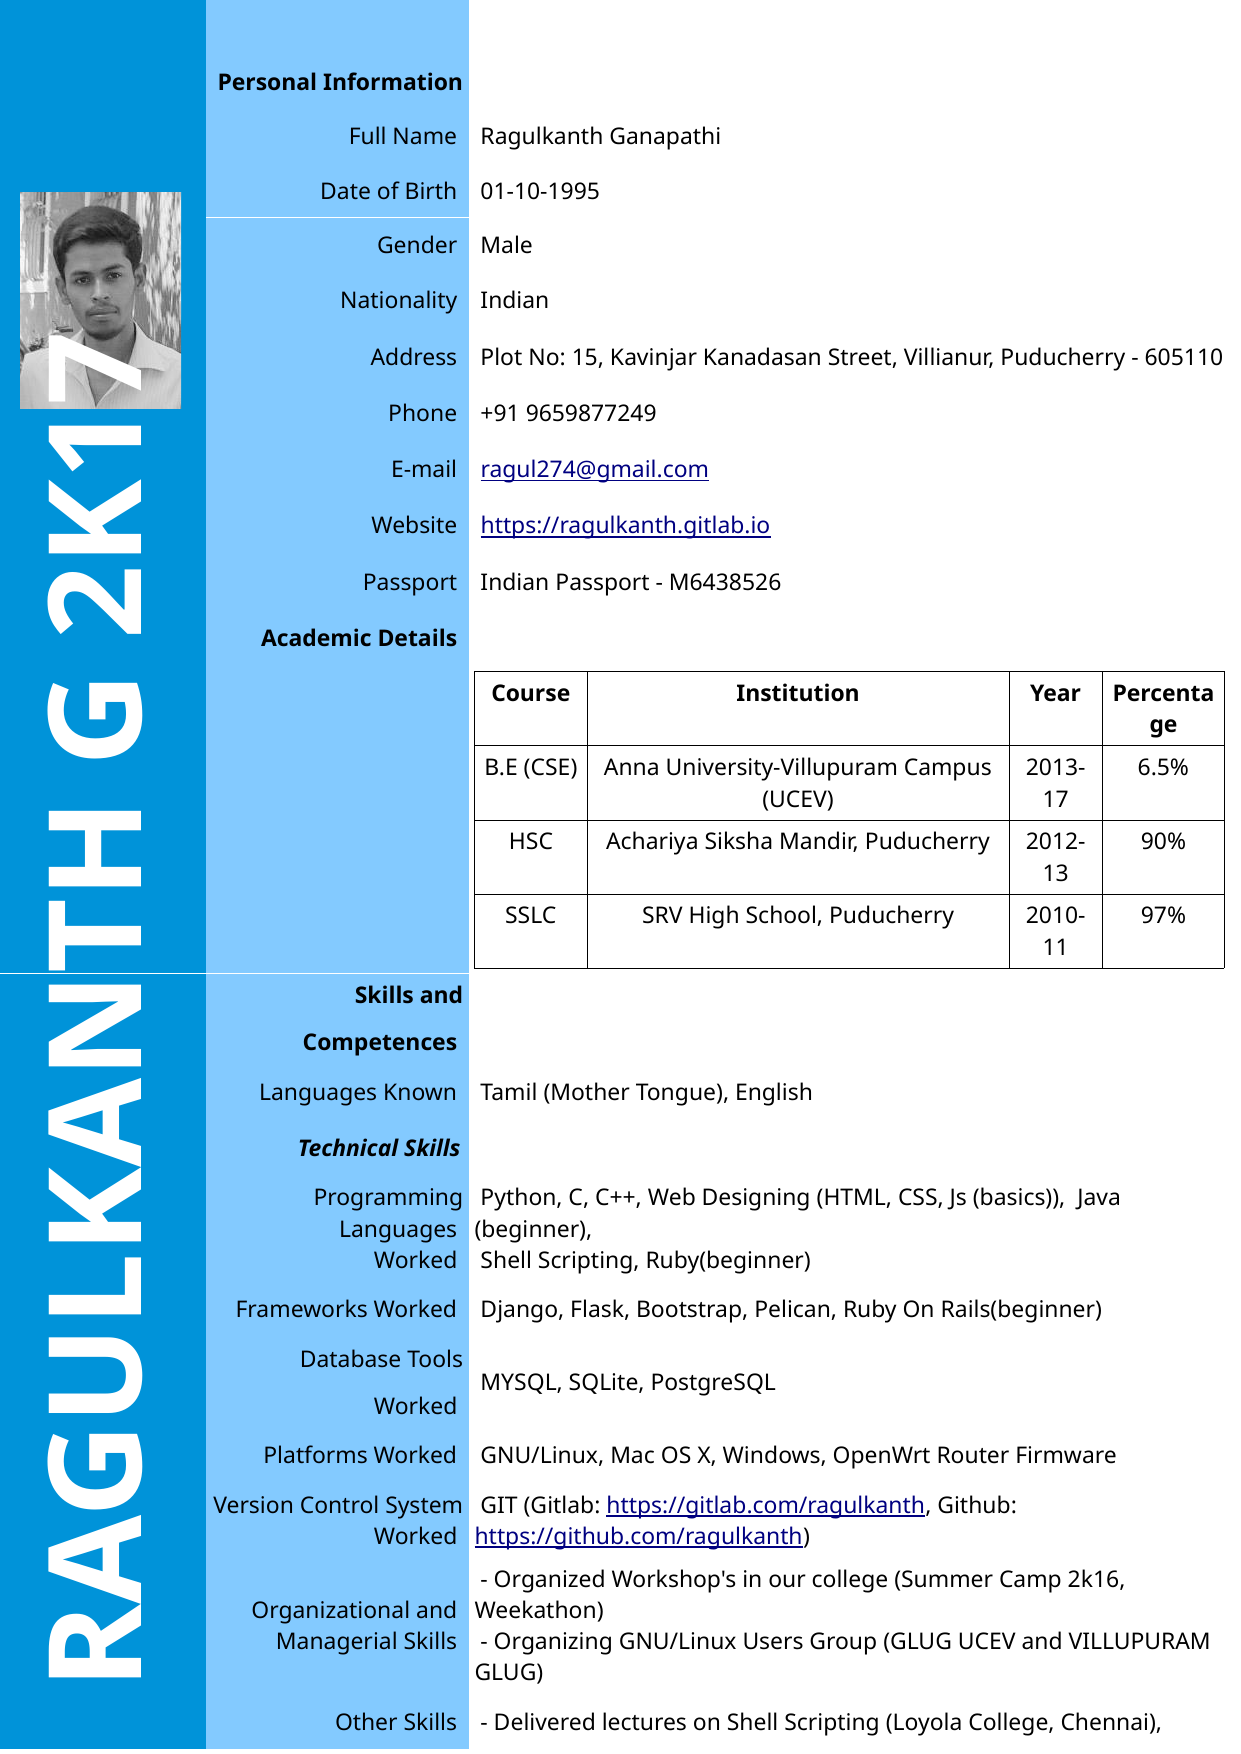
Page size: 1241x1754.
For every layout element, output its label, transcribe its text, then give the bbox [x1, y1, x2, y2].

table_cell [0, 553, 206, 609]
table_cell [182, 328, 206, 384]
table_cell [64, 591, 102, 609]
table_header Year [1010, 672, 1102, 745]
table_cell [74, 1483, 118, 1489]
table_cell [0, 1176, 206, 1281]
table_cell +91 9659877249 [469, 384, 1240, 441]
table_cell [72, 497, 112, 512]
table_cell 6.5% [1103, 746, 1224, 819]
table_cell - Delivered lectures on Shell Scripting (Loyola College, Chennai), [469, 1693, 1240, 1749]
table_header Percentage [1103, 672, 1224, 745]
table_cell Languages Known [206, 1063, 469, 1119]
table_cell Programming Languages Worked [206, 1176, 469, 1281]
table_cell [469, 609, 1240, 666]
table_cell Organizational and Managerial Skills [206, 1557, 469, 1693]
table_cell Frameworks Worked [206, 1281, 469, 1337]
table_cell 01-10-1995 [469, 163, 1240, 217]
table_cell [65, 1633, 90, 1658]
table_header [0, 0, 206, 328]
table_cell HSC [475, 821, 587, 893]
table_cell [0, 441, 206, 497]
table_cell 2012-13 [1010, 821, 1102, 893]
table_cell Platforms Worked [206, 1427, 469, 1483]
table_cell ragul274@gmail.com [469, 441, 1240, 497]
table_cell [469, 54, 1240, 109]
table_cell Full Name [206, 109, 469, 163]
table_cell [0, 1693, 206, 1749]
table_header Course [475, 672, 587, 745]
table_cell GIT (Gitlab: https://gitlab.com/ragulkanth, Github: https://github.com/ragulkanth) [469, 1483, 1240, 1557]
table_cell Technical Skills [206, 1119, 469, 1176]
table_cell SSLC [475, 895, 587, 968]
table_cell [63, 1557, 103, 1571]
table_cell Phone [206, 384, 469, 441]
table_cell [0, 1557, 206, 1693]
table_cell Male [469, 218, 1240, 272]
table_cell Database Tools Worked [206, 1337, 469, 1427]
table_cell Passport [206, 553, 469, 609]
table_cell [0, 974, 206, 1063]
table_cell [0, 1119, 206, 1176]
table_cell Indian [469, 272, 1240, 328]
table_cell - Organized Workshop's in our college (Summer Camp 2k16, Weekathon) - Organizing GNU/Linux Users Group (GLUG UCEV and VILLUPURAM GLUG) [469, 1557, 1240, 1693]
table_cell [0, 1427, 206, 1483]
table_cell [0, 384, 206, 441]
table_cell E-mail [206, 441, 469, 497]
table_cell Website [206, 497, 469, 553]
table_cell Anna University-Villupuram Campus (UCEV) [588, 746, 1009, 819]
table_cell [0, 1337, 206, 1427]
table_cell Python, C, C++, Web Designing (HTML, CSS, Js (basics)), Java (beginner), Shell Scripting, Ruby(beginner) [469, 1176, 1240, 1281]
table_cell [206, 666, 469, 973]
table_cell Skills and Competences [206, 974, 469, 1063]
table_cell [469, 1119, 1240, 1176]
table_header [206, 0, 469, 54]
table_cell Other Skills [206, 1693, 469, 1749]
table_cell Personal Information [206, 54, 469, 109]
table_cell Ragulkanth Ganapathi [469, 109, 1240, 163]
table_cell [76, 1110, 103, 1119]
table_cell 97% [1103, 895, 1224, 968]
table_cell Django, Flask, Bootstrap, Pelican, Ruby On Rails(beginner) [469, 1281, 1240, 1337]
table_cell B.E (CSE) [475, 746, 587, 819]
table_cell [0, 1281, 206, 1337]
table_cell [469, 666, 1240, 973]
table_cell Version Control System Worked [206, 1483, 469, 1557]
table_cell GNU/Linux, Mac OS X, Windows, OpenWrt Router Firmware [469, 1427, 1240, 1483]
table_cell Tamil (Mother Tongue), English [469, 1063, 1240, 1119]
table_cell Achariya Siksha Mandir, Puducherry [588, 821, 1009, 893]
table_cell MYSQL, SQLite, PostgreSQL [469, 1337, 1240, 1427]
table_cell 2013-17 [1010, 746, 1102, 819]
table_cell [0, 609, 206, 666]
table_cell Plot No: 15, Kavinjar Kanadasan Street, Villianur, Puducherry - 605110 [469, 328, 1240, 384]
table_cell [63, 1119, 103, 1134]
table_cell Nationality [206, 272, 469, 328]
table_header Institution [588, 672, 1009, 745]
table_cell [0, 1063, 206, 1119]
table_cell SRV High School, Puducherry [588, 895, 1009, 968]
table_cell Gender [206, 218, 469, 272]
table_cell [0, 328, 20, 384]
table_cell Academic Details [206, 609, 469, 666]
table_cell [73, 1547, 103, 1557]
table_cell 2010-11 [1010, 895, 1102, 968]
table_cell 90% [1103, 821, 1224, 893]
table_cell [469, 974, 1240, 1063]
table_header [469, 0, 1240, 54]
table_cell [0, 1483, 206, 1557]
table_cell Indian Passport - M6438526 [469, 553, 1240, 609]
table_cell Date of Birth [206, 163, 469, 217]
table_cell [0, 497, 90, 553]
table_cell [60, 1176, 126, 1200]
table_cell Address [206, 328, 469, 384]
table_cell [102, 497, 206, 553]
table_cell https://ragulkanth.gitlab.io [469, 497, 1240, 553]
table_cell [0, 666, 206, 973]
